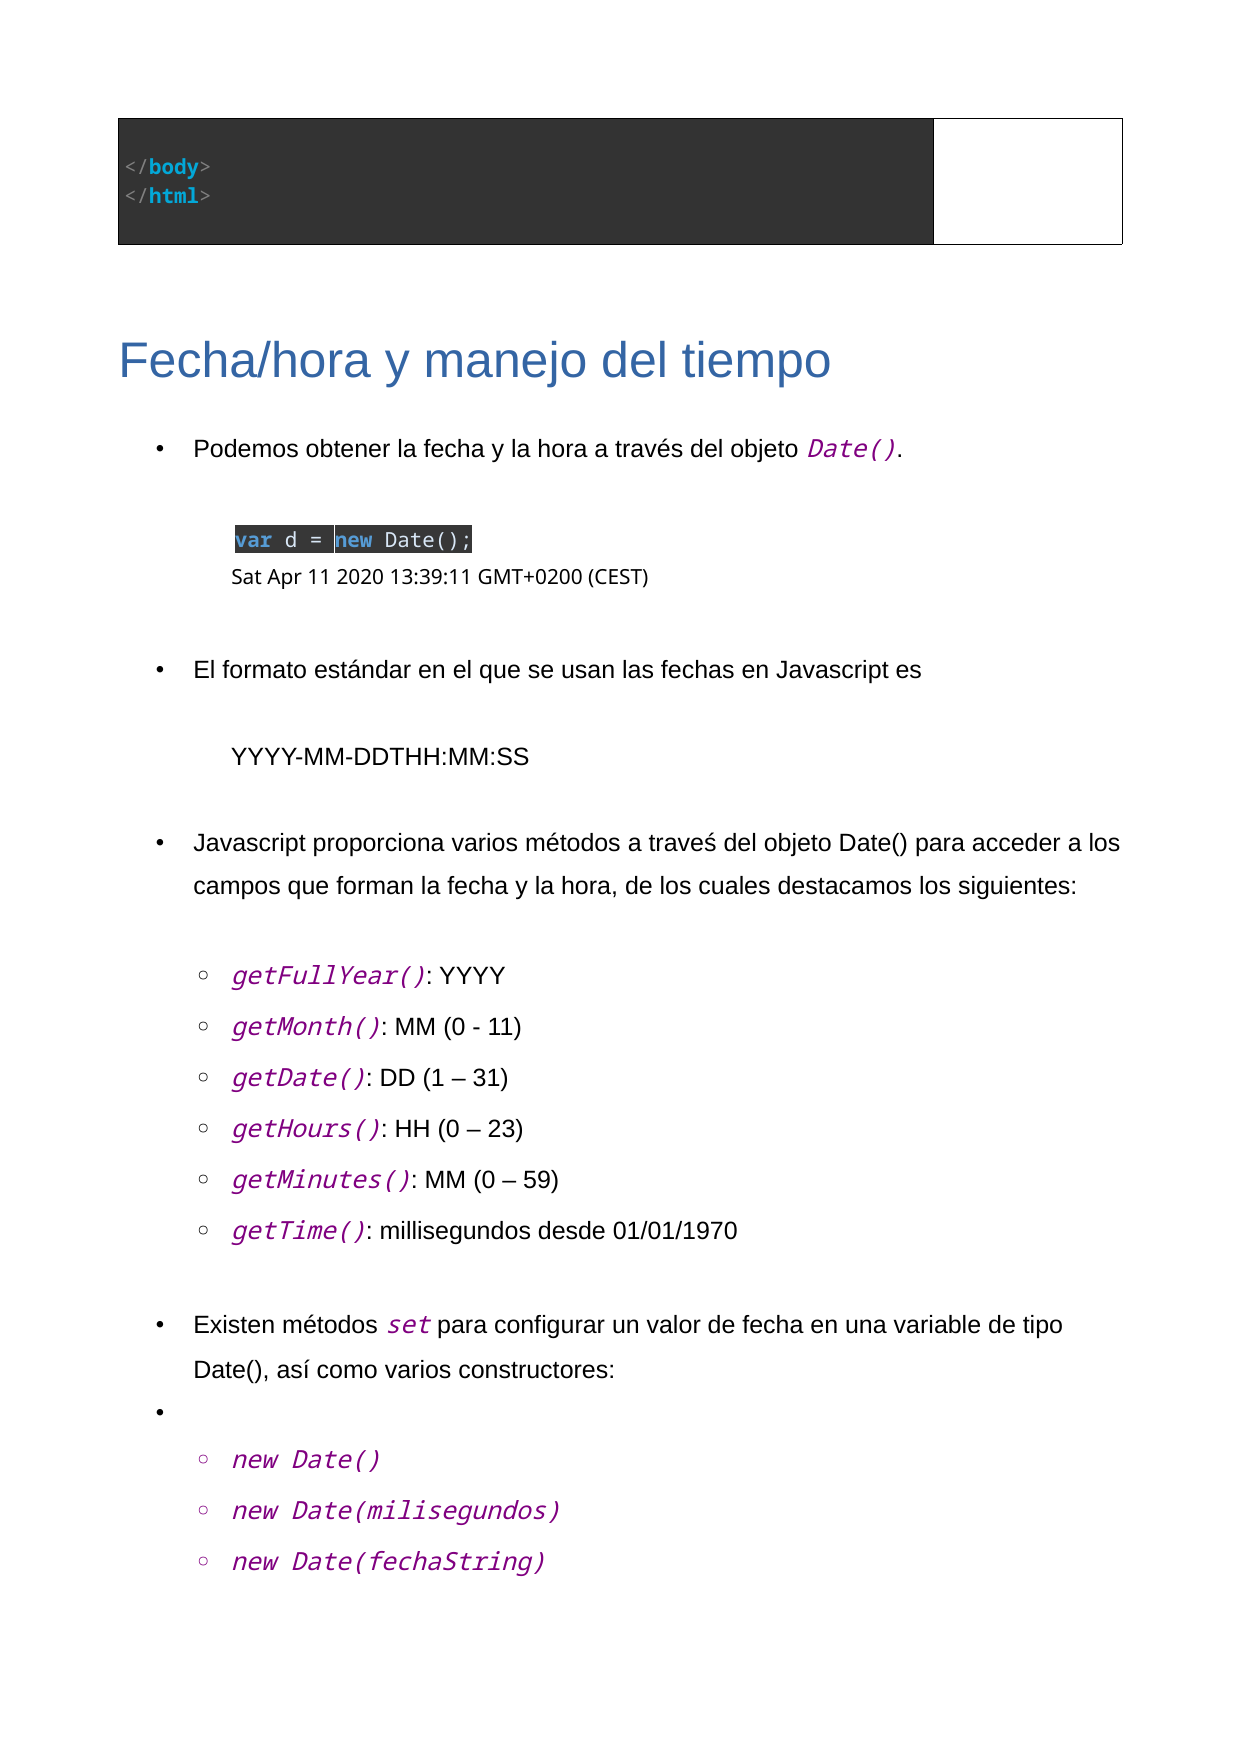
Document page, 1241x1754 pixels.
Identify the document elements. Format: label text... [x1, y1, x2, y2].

table_header </body> </html> [119, 119, 933, 244]
list getDate(): DD (1 – 31) [193, 1059, 1122, 1094]
list getMonth(): MM (0 - 11) [193, 1008, 1122, 1043]
list new Date(fechaString) [193, 1544, 1122, 1578]
list El formato estándar en el que se usan las fechas en Javascript es [156, 655, 1122, 684]
list getHours(): HH (0 – 23) [193, 1111, 1122, 1145]
list Javascript proporciona varios métodos a traveś del objeto Date() para acceder a los campos que forman la fecha y la hora, de los cuales destacamos los siguientes: [156, 828, 1122, 900]
list new Date() [193, 1442, 1122, 1476]
list YYYY-MM-DDTHH:MM:SS [193, 742, 1122, 771]
table_header [934, 119, 1122, 244]
text var d = new Date(); [193, 525, 1122, 553]
list new Date(milisegundos) [193, 1493, 1122, 1527]
list Podemos obtener la fecha y la hora a través del objeto Date(). [156, 431, 1122, 465]
list Existen métodos set para configurar un valor de fecha en una variable de tipo Date(), así como varios constructores: [156, 1307, 1122, 1384]
text Fecha/hora y manejo del tiempo [118, 330, 1122, 388]
list getTime(): millisegundos desde 01/01/1970 [193, 1213, 1122, 1247]
list getFullYear(): YYYY [193, 957, 1122, 992]
text Sat Apr 11 2020 13:39:11 GMT+0200 (CEST) [118, 553, 1122, 593]
list getMinutes(): MM (0 – 59) [193, 1162, 1122, 1196]
